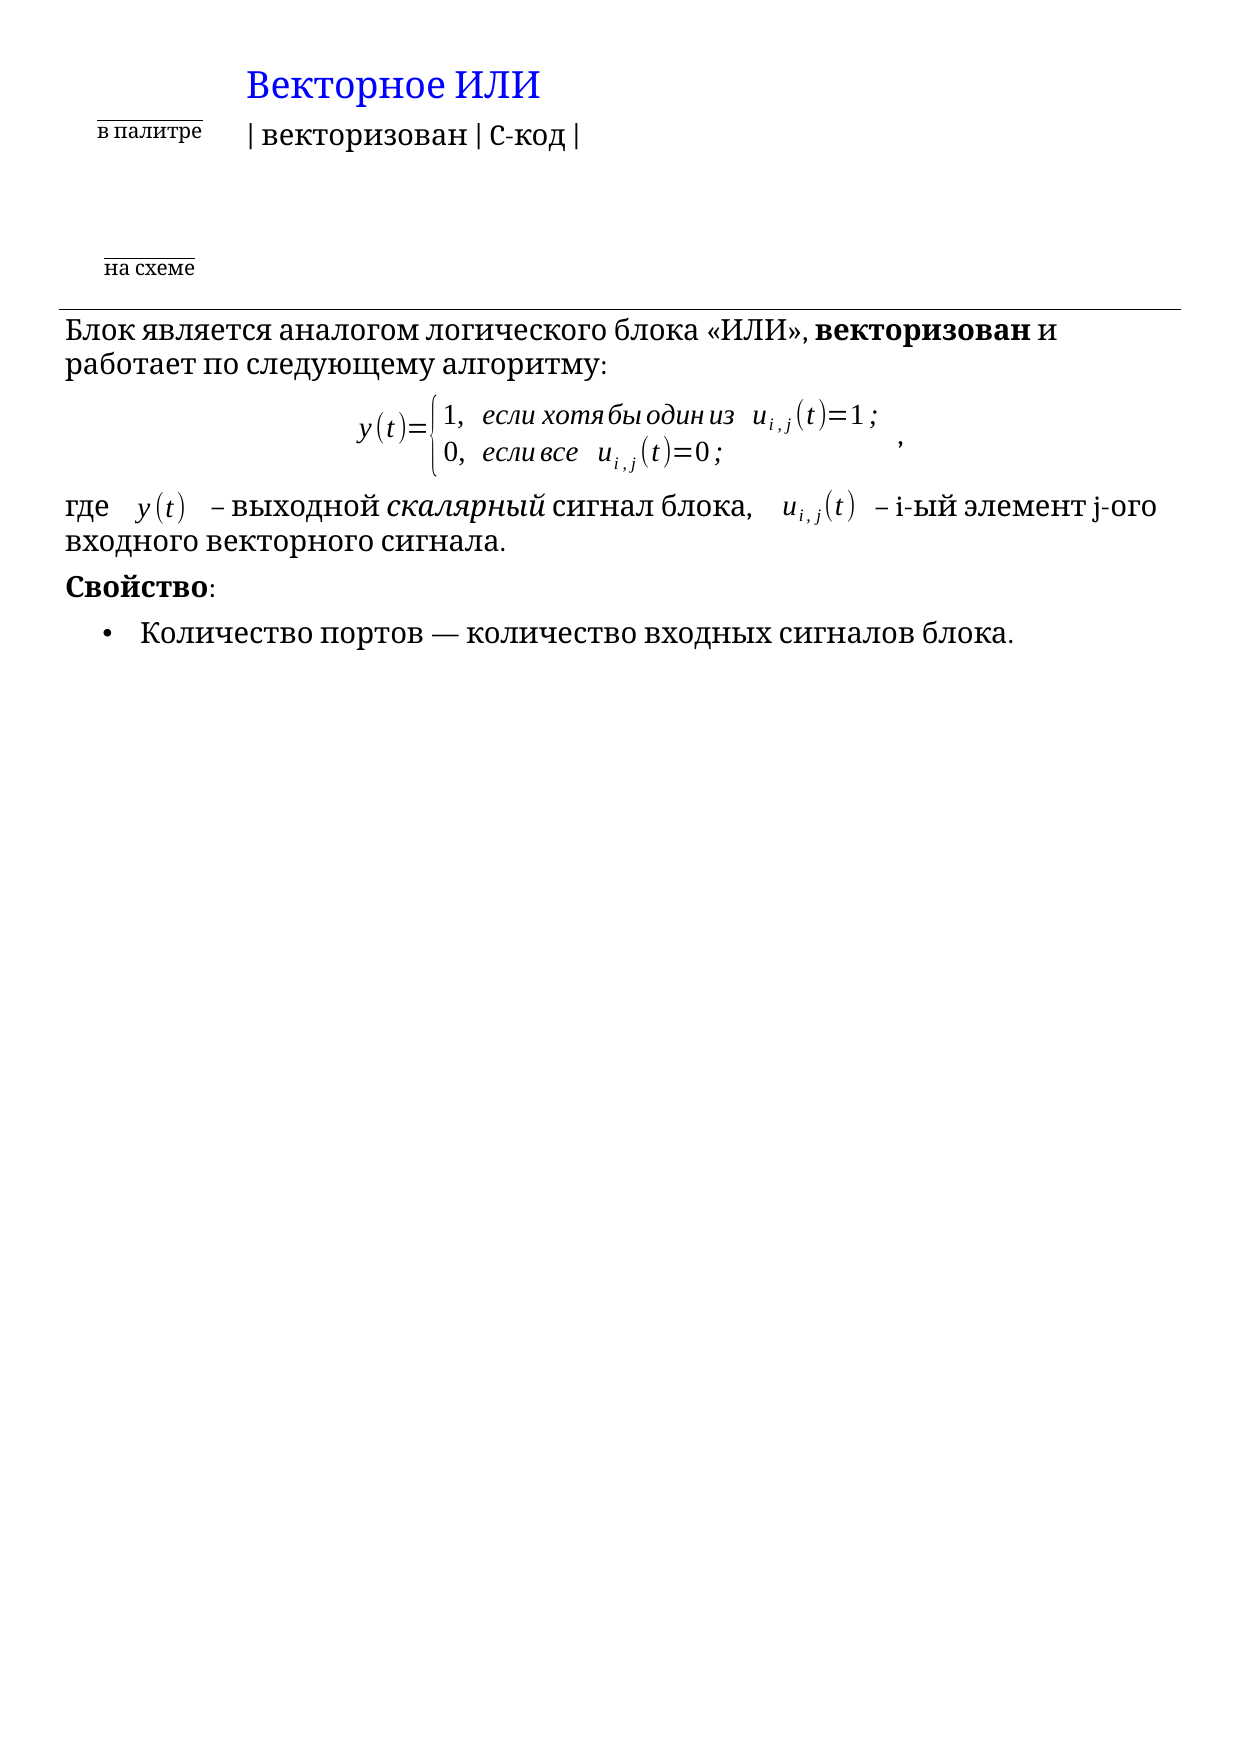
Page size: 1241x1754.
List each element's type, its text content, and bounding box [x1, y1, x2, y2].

table_cell | векторизован | C-код | [240, 114, 1181, 171]
table_header Векторное ИЛИ [240, 59, 1181, 114]
table_cell Блок является аналогом логического блока «ИЛИ», векторизован и работает по следующему алгоритму: , где – выходной скалярный сигнал блока, – i-ый элемент j-ого входного векторного сигнала. Свойство: Количество портов — количество входных сигналов блока. [59, 310, 1181, 669]
table_cell [240, 171, 1181, 251]
table_cell [240, 251, 1181, 309]
table_cell [59, 171, 240, 251]
table_header [59, 59, 240, 114]
table_cell в палитре [59, 114, 240, 171]
table_cell на схеме [59, 251, 240, 309]
